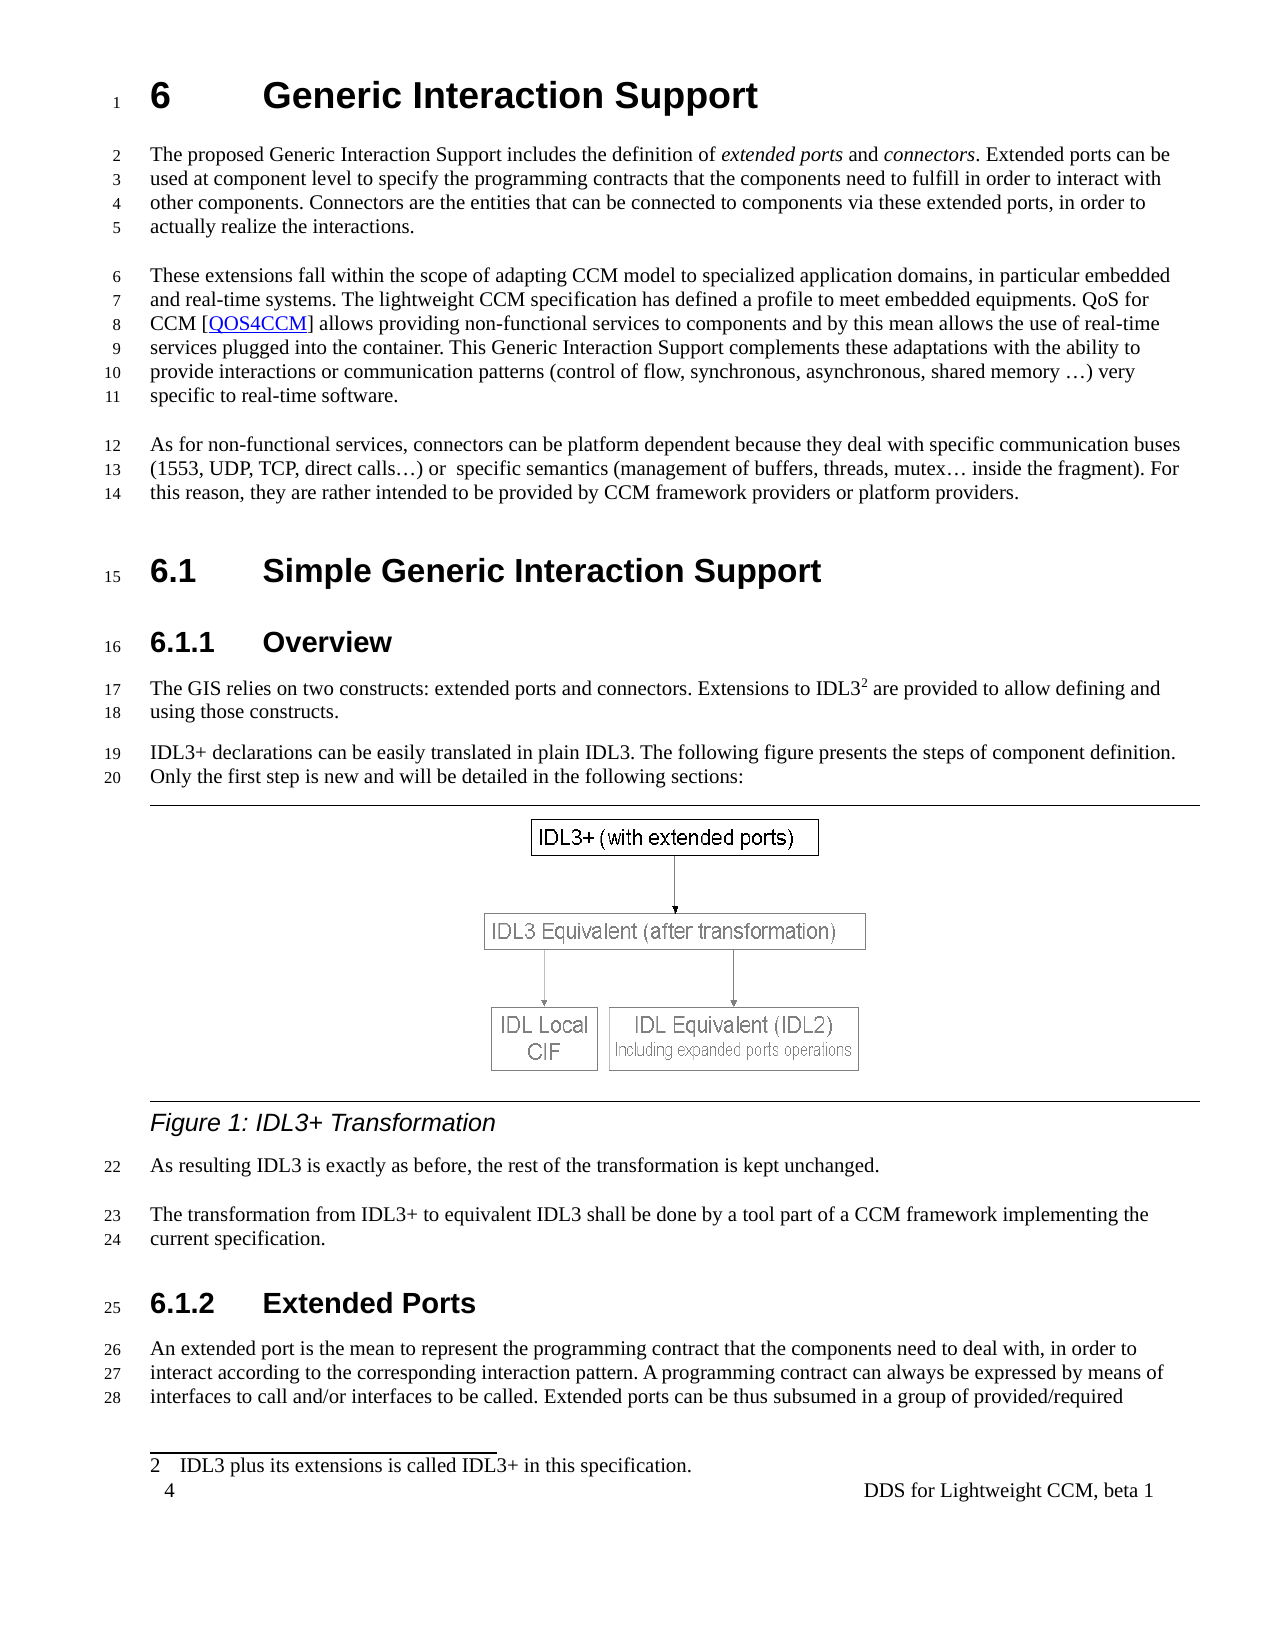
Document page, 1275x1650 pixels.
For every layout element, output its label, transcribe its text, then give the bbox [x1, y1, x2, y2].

text As for non-functional services, connectors can be platform dependent because they deal with specific communication buses (1553, UDP, TCP, direct calls…) or specific semantics (management of buffers, threads, mutex… inside the fragment). For this reason, they are rather intended to be provided by CCM framework providers or platform providers. [150, 432, 1200, 504]
text The proposed Generic Interaction Support includes the definition of extended ports and connectors. Extended ports can be used at component level to specify the programming contracts that the components need to fulfill in order to interact with other components. Connectors are the entities that can be connected to components via these extended ports, in order to actually realize the interactions. [150, 142, 1200, 238]
text An extended port is the mean to represent the programming contract that the components need to deal with, in order to interact according to the corresponding interaction pattern. A programming contract can always be expressed by means of interfaces to call and/or interfaces to be called. Extended ports can be thus subsumed in a group of provided/required [150, 1336, 1200, 1408]
subtitle Overview [150, 625, 1200, 659]
text These extensions fall within the scope of adapting CCM model to specialized application domains, in particular embedded and real-time systems. The lightweight CCM specification has defined a profile to meet embedded equipments. QoS for CCM [QOS4CCM] allows providing non-functional services to components and by this mean allows the use of real-time services plugged into the container. This Generic Interaction Support complements these adaptations with the ability to provide interactions or communication patterns (control of flow, synchronous, asynchronous, shared memory …) very specific to real-time software. [150, 263, 1200, 407]
subtitle Simple Generic Interaction Support [150, 551, 1200, 590]
subtitle Generic Interaction Support [150, 74, 1200, 117]
text IDL3 plus its extensions is called IDL3+ in this specification. [150, 1453, 1200, 1477]
text The transformation from IDL3+ to equivalent IDL3 shall be done by a tool part of a CCM framework implementing the current specification. [150, 1202, 1200, 1250]
subtitle Extended Ports [150, 1286, 1200, 1319]
text Figure 1: IDL3+ Transformation [150, 1108, 1200, 1137]
text The GIS relies on two constructs: extended ports and connectors. Extensions to IDL3 are provided to allow defining and using those constructs. [150, 675, 1200, 723]
text IDL3+ declarations can be easily translated in plain IDL3. The following figure presents the steps of component definition. Only the first step is new and will be detailed in the following sections: [150, 740, 1200, 788]
text As resulting IDL3 is exactly as before, the rest of the transformation is kept unchanged. [150, 1153, 1200, 1177]
